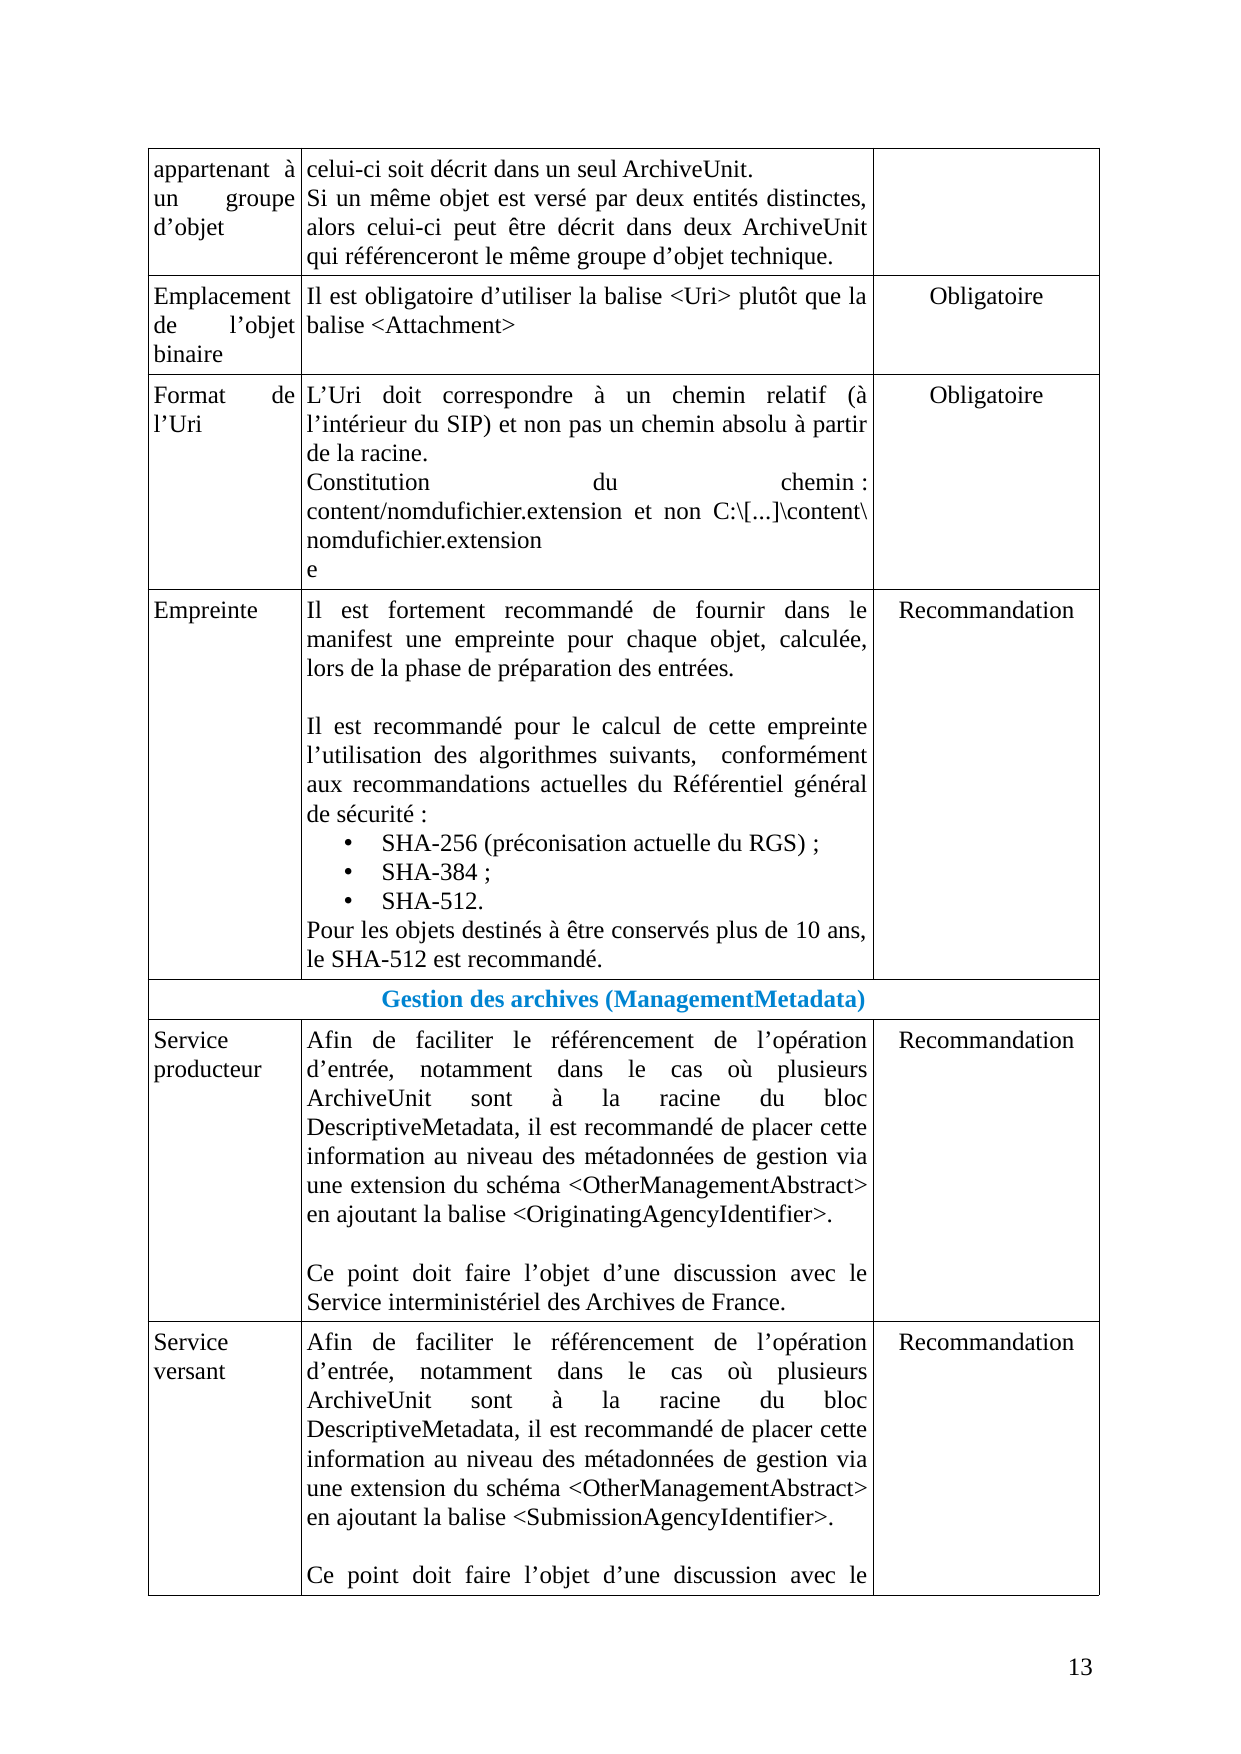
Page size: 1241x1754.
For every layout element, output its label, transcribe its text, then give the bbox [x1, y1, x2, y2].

table_cell Recommandation [874, 1020, 1099, 1321]
table_cell appartenant à un groupe d’objet [149, 149, 301, 275]
table_cell Obligatoire [874, 276, 1099, 374]
table_cell Gestion des archives (ManagementMetadata) [149, 980, 1099, 1019]
table_cell Recommandation [874, 590, 1099, 978]
table_cell Il est fortement recommandé de fournir dans le manifest une empreinte pour chaque objet, calculée, lors de la phase de préparation des entrées. Il est recommandé pour le calcul de cette empreinte l’utilisation des algorithmes suivants, conformément aux recommandations actuelles du Référentiel général de sécurité : SHA-256 (préconisation actuelle du RGS) ; SHA-384 ; SHA-512. Pour les objets destinés à être conservés plus de 10 ans, le SHA-512 est recommandé. [302, 590, 873, 978]
table_cell Emplacement de l’objet binaire [149, 276, 301, 374]
table_cell L’Uri doit correspondre à un chemin relatif (à l’intérieur du SIP) et non pas un chemin absolu à partir de la racine. Constitution du chemin : content/nomdufichier.extension et non C:\[...]\content\nomdufichier.extension e [302, 375, 873, 589]
table_cell Format de l’Uri [149, 375, 301, 589]
table_cell Recommandation [874, 1322, 1099, 1594]
table_cell Service producteur [149, 1020, 301, 1321]
table_cell Empreinte [149, 590, 301, 978]
table_cell Service versant [149, 1322, 301, 1594]
table_cell Il est obligatoire d’utiliser la balise <Uri> plutôt que la balise <Attachment> [302, 276, 873, 374]
table_cell Afin de faciliter le référencement de l’opération d’entrée, notamment dans le cas où plusieurs ArchiveUnit sont à la racine du bloc DescriptiveMetadata, il est recommandé de placer cette information au niveau des métadonnées de gestion via une extension du schéma <OtherManagementAbstract> en ajoutant la balise <SubmissionAgencyIdentifier>. Ce point doit faire l’objet d’une discussion avec le [302, 1322, 873, 1594]
table_cell Obligatoire [874, 375, 1099, 589]
table_cell celui-ci soit décrit dans un seul ArchiveUnit. Si un même objet est versé par deux entités distinctes, alors celui-ci peut être décrit dans deux ArchiveUnit qui référenceront le même groupe d’objet technique. [302, 149, 873, 275]
table_cell [874, 149, 1099, 275]
table_cell Afin de faciliter le référencement de l’opération d’entrée, notamment dans le cas où plusieurs ArchiveUnit sont à la racine du bloc DescriptiveMetadata, il est recommandé de placer cette information au niveau des métadonnées de gestion via une extension du schéma <OtherManagementAbstract> en ajoutant la balise <OriginatingAgencyIdentifier>. Ce point doit faire l’objet d’une discussion avec le Service interministériel des Archives de France. [302, 1020, 873, 1321]
